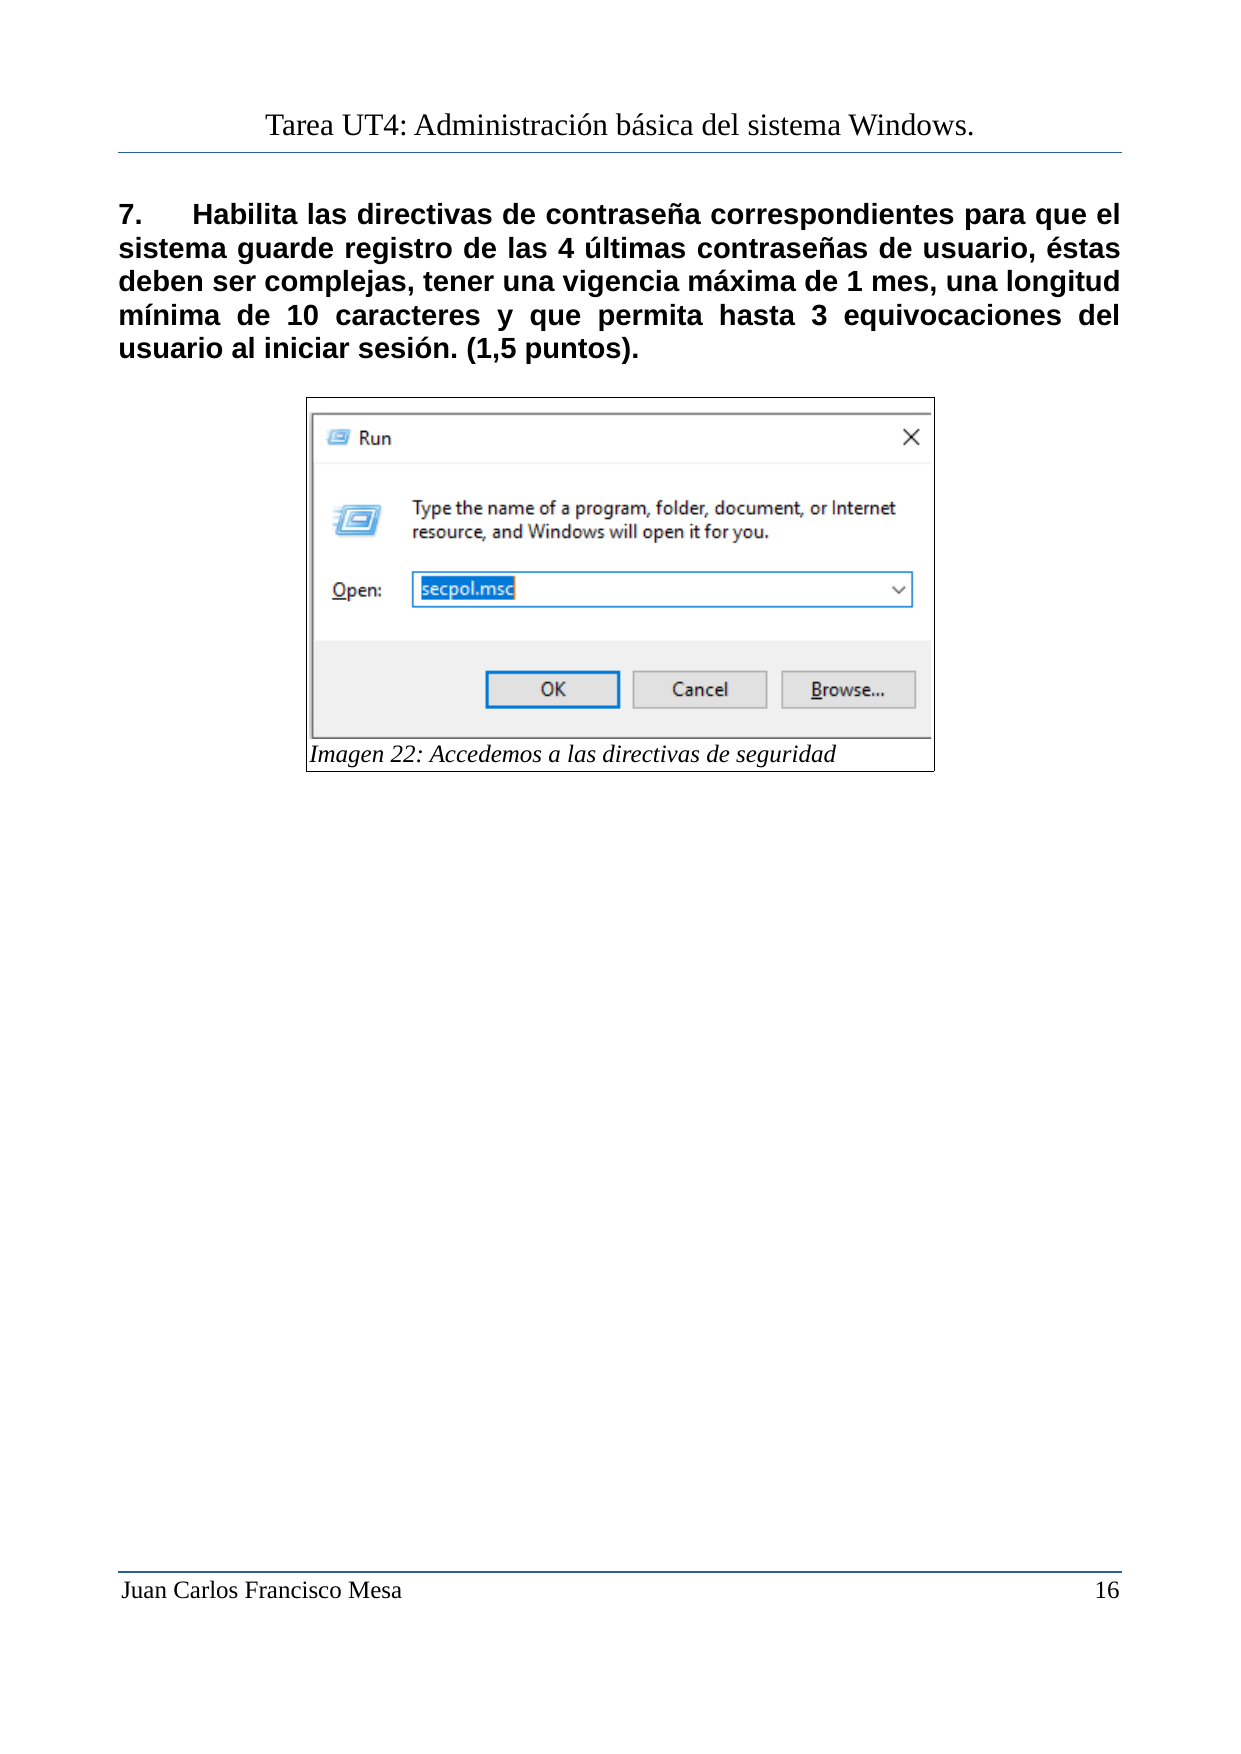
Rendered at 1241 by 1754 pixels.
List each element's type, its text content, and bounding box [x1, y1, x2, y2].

picture [309, 412, 932, 739]
text Imagen 22: Accedemos a las directivas de seguridad [309, 739, 931, 768]
subtitle Habilita las directivas de contraseña correspondientes para que el sistema guarde registro de las 4 últimas contraseñas de usuario, éstas deben ser complejas, tener una vigencia máxima de 1 mes, una longitud mínima de 10 caracteres y que permita hasta 3 equivocaciones del usuario al iniciar sesión. (1,5 puntos). [118, 197, 1122, 365]
